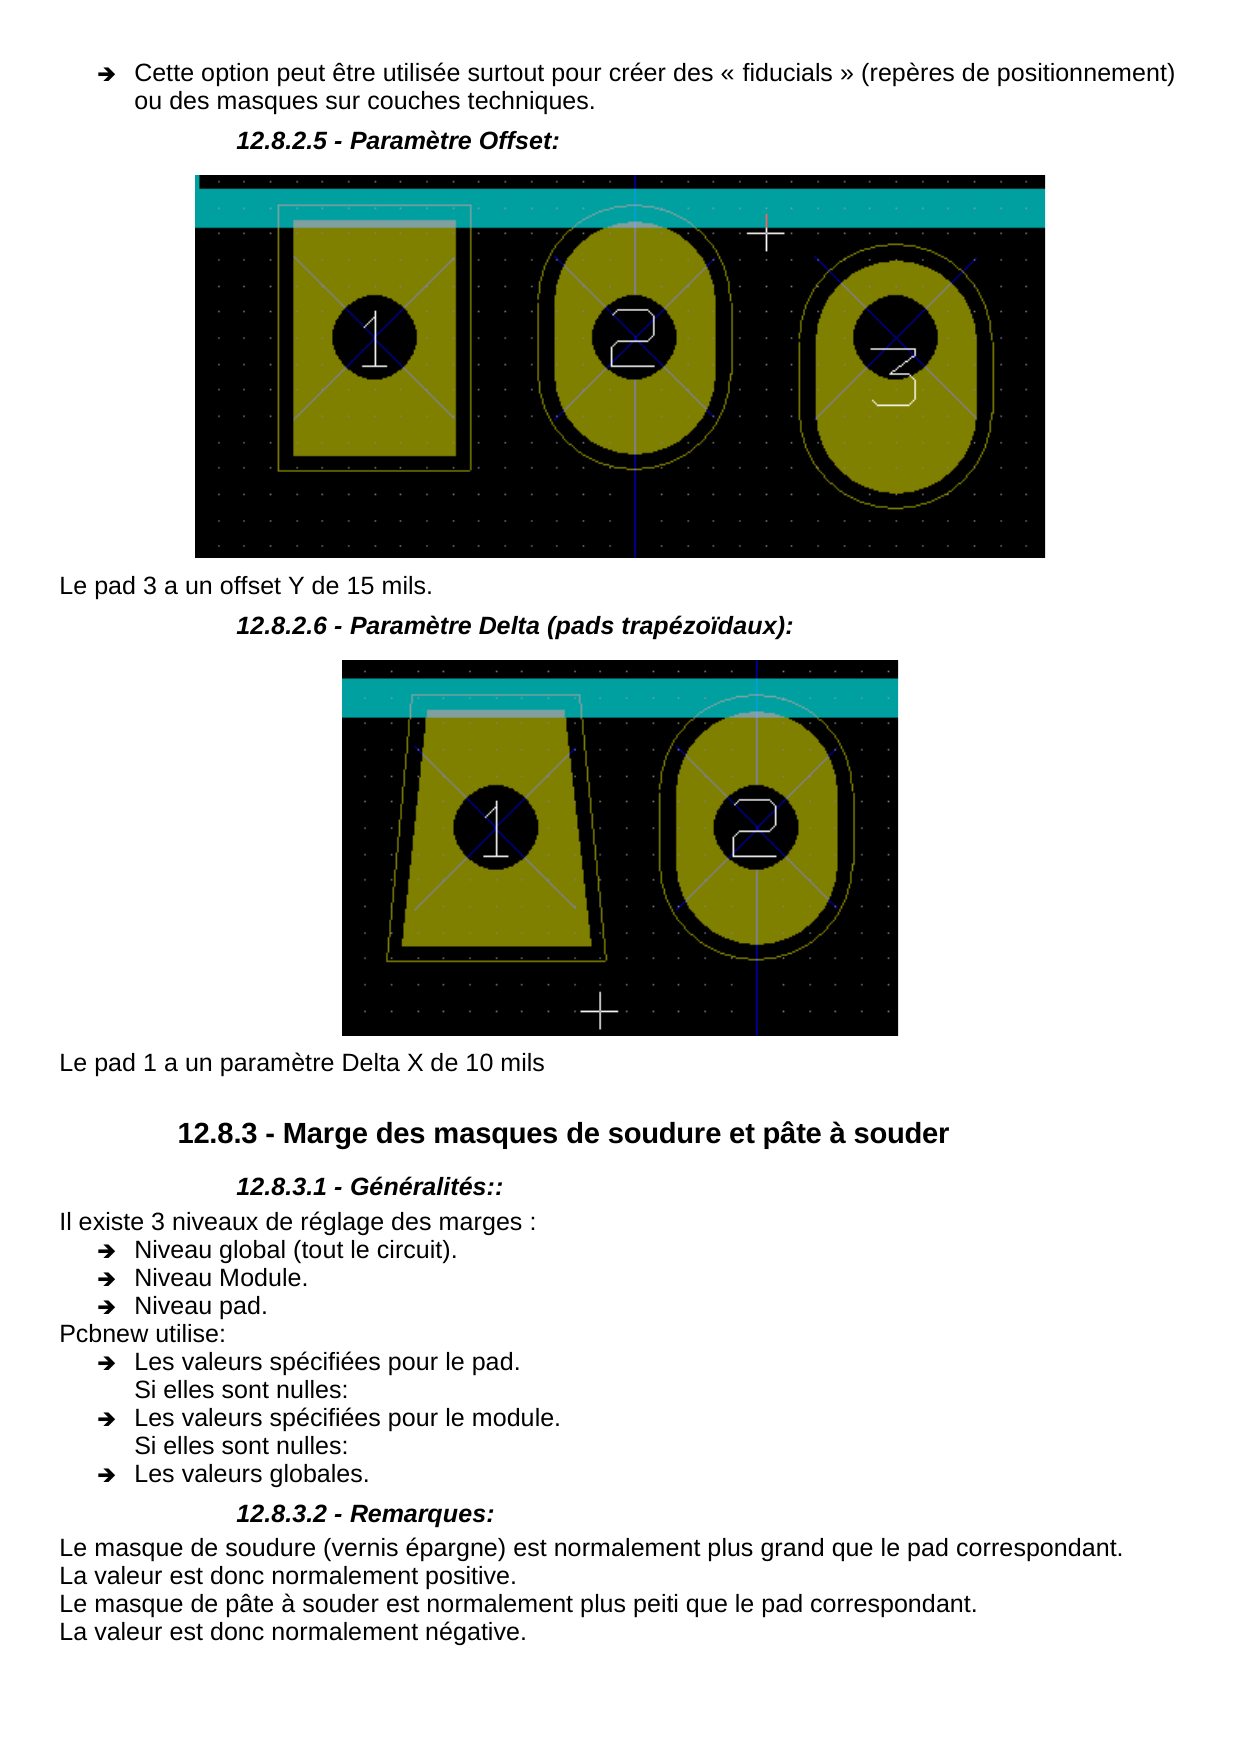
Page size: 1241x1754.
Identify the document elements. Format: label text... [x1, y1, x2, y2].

text Le pad 3 a un offset Y de 15 mils. [59, 572, 1181, 600]
picture [195, 175, 1045, 558]
subtitle Marge des masques de soudure et pâte à souder [177, 1117, 1181, 1149]
list Les valeurs spécifiées pour le pad. Si elles sont nulles: [97, 1348, 1181, 1404]
subtitle Remarques: [236, 1499, 1181, 1527]
list Cette option peut être utilisée surtout pour créer des « fiducials » (repères de positionnement) ou des masques sur couches techniques. [97, 59, 1181, 115]
list Niveau Module. [97, 1263, 1181, 1292]
text Le masque de soudure (vernis épargne) est normalement plus grand que le pad correspondant. [59, 1534, 1181, 1562]
text Il existe 3 niveaux de réglage des marges : [59, 1207, 1181, 1236]
subtitle Paramètre Delta (pads trapézoïdaux): [236, 612, 1181, 640]
text Le pad 1 a un paramètre Delta X de 10 mils [59, 1049, 1181, 1077]
text La valeur est donc normalement positive. [59, 1562, 1181, 1590]
list Niveau global (tout le circuit). [97, 1236, 1181, 1263]
list Les valeurs globales. [97, 1460, 1181, 1488]
subtitle Paramètre Offset: [236, 127, 1181, 155]
list Niveau pad. [97, 1292, 1181, 1319]
subtitle Généralités:: [236, 1173, 1181, 1201]
text Le masque de pâte à souder est normalement plus peiti que le pad correspondant. [59, 1590, 1181, 1618]
picture [342, 660, 899, 1036]
text Pcbnew utilise: [59, 1319, 1181, 1348]
list Les valeurs spécifiées pour le module. Si elles sont nulles: [97, 1404, 1181, 1460]
text La valeur est donc normalement négative. [59, 1618, 1181, 1646]
